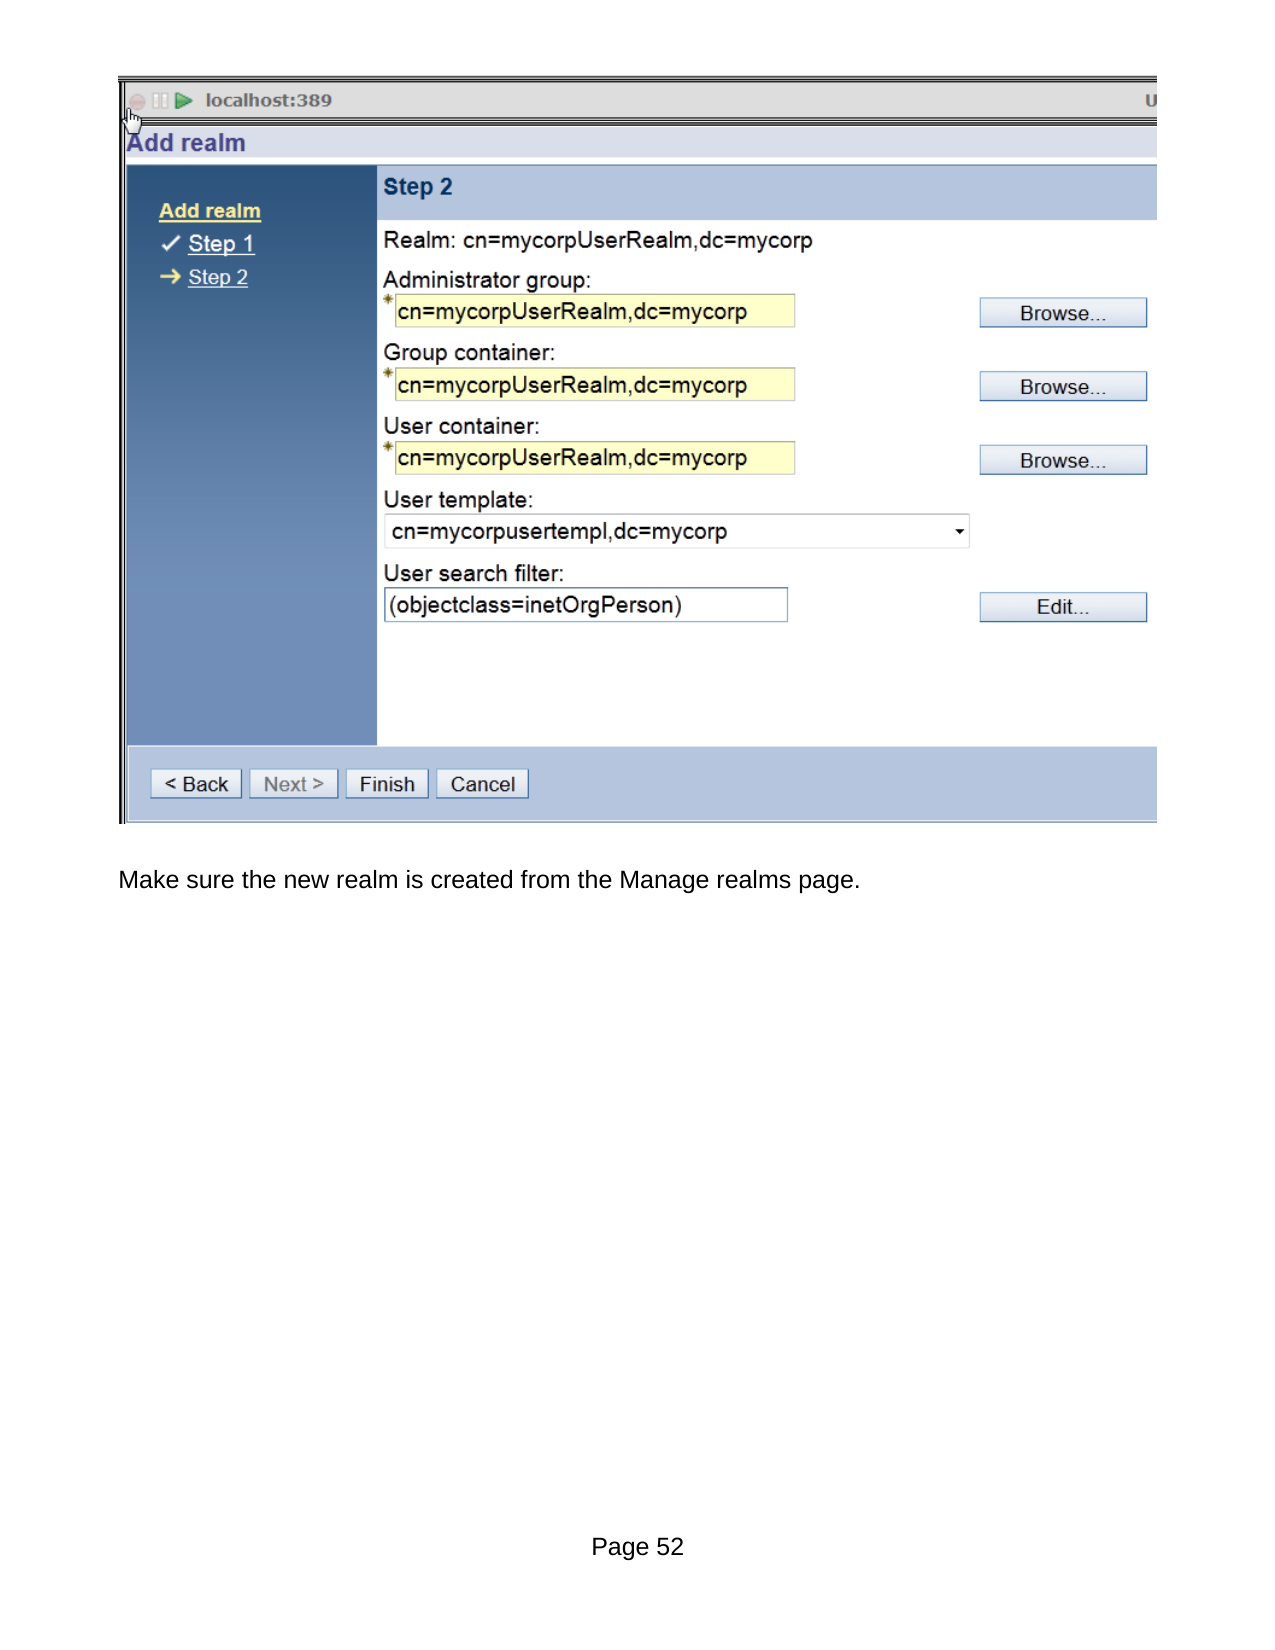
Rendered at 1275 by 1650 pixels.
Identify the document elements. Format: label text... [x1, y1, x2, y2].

text Make sure the new realm is created from the Manage realms page. [118, 864, 1157, 893]
